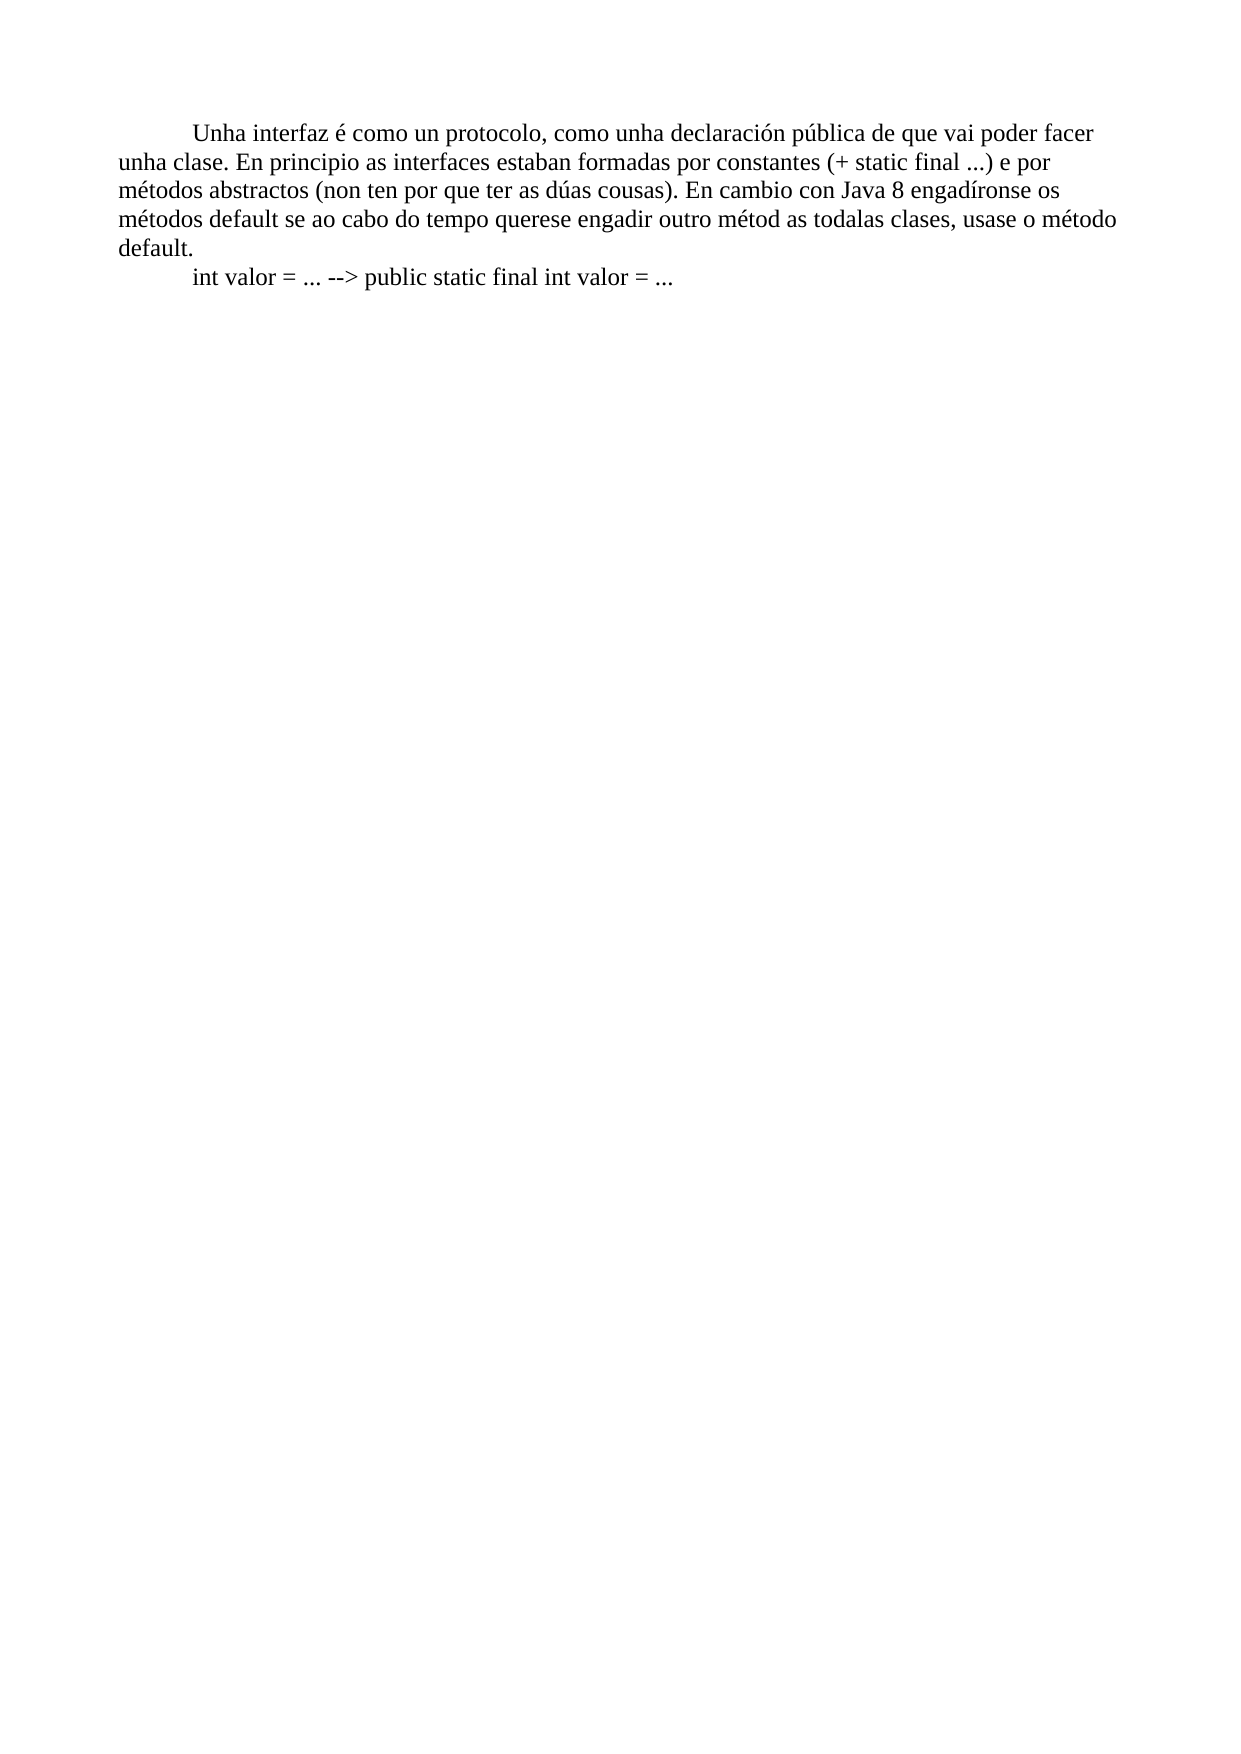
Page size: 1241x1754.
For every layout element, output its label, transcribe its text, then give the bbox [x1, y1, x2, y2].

text int valor = ... --> public static final int valor = ... [118, 262, 1122, 291]
text Unha interfaz é como un protocolo, como unha declaración pública de que vai poder facer unha clase. En principio as interfaces estaban formadas por constantes (+ static final ...) e por métodos abstractos (non ten por que ter as dúas cousas). En cambio con Java 8 engadíronse os métodos default se ao cabo do tempo querese engadir outro métod as todalas clases, usase o método default. [118, 118, 1122, 262]
